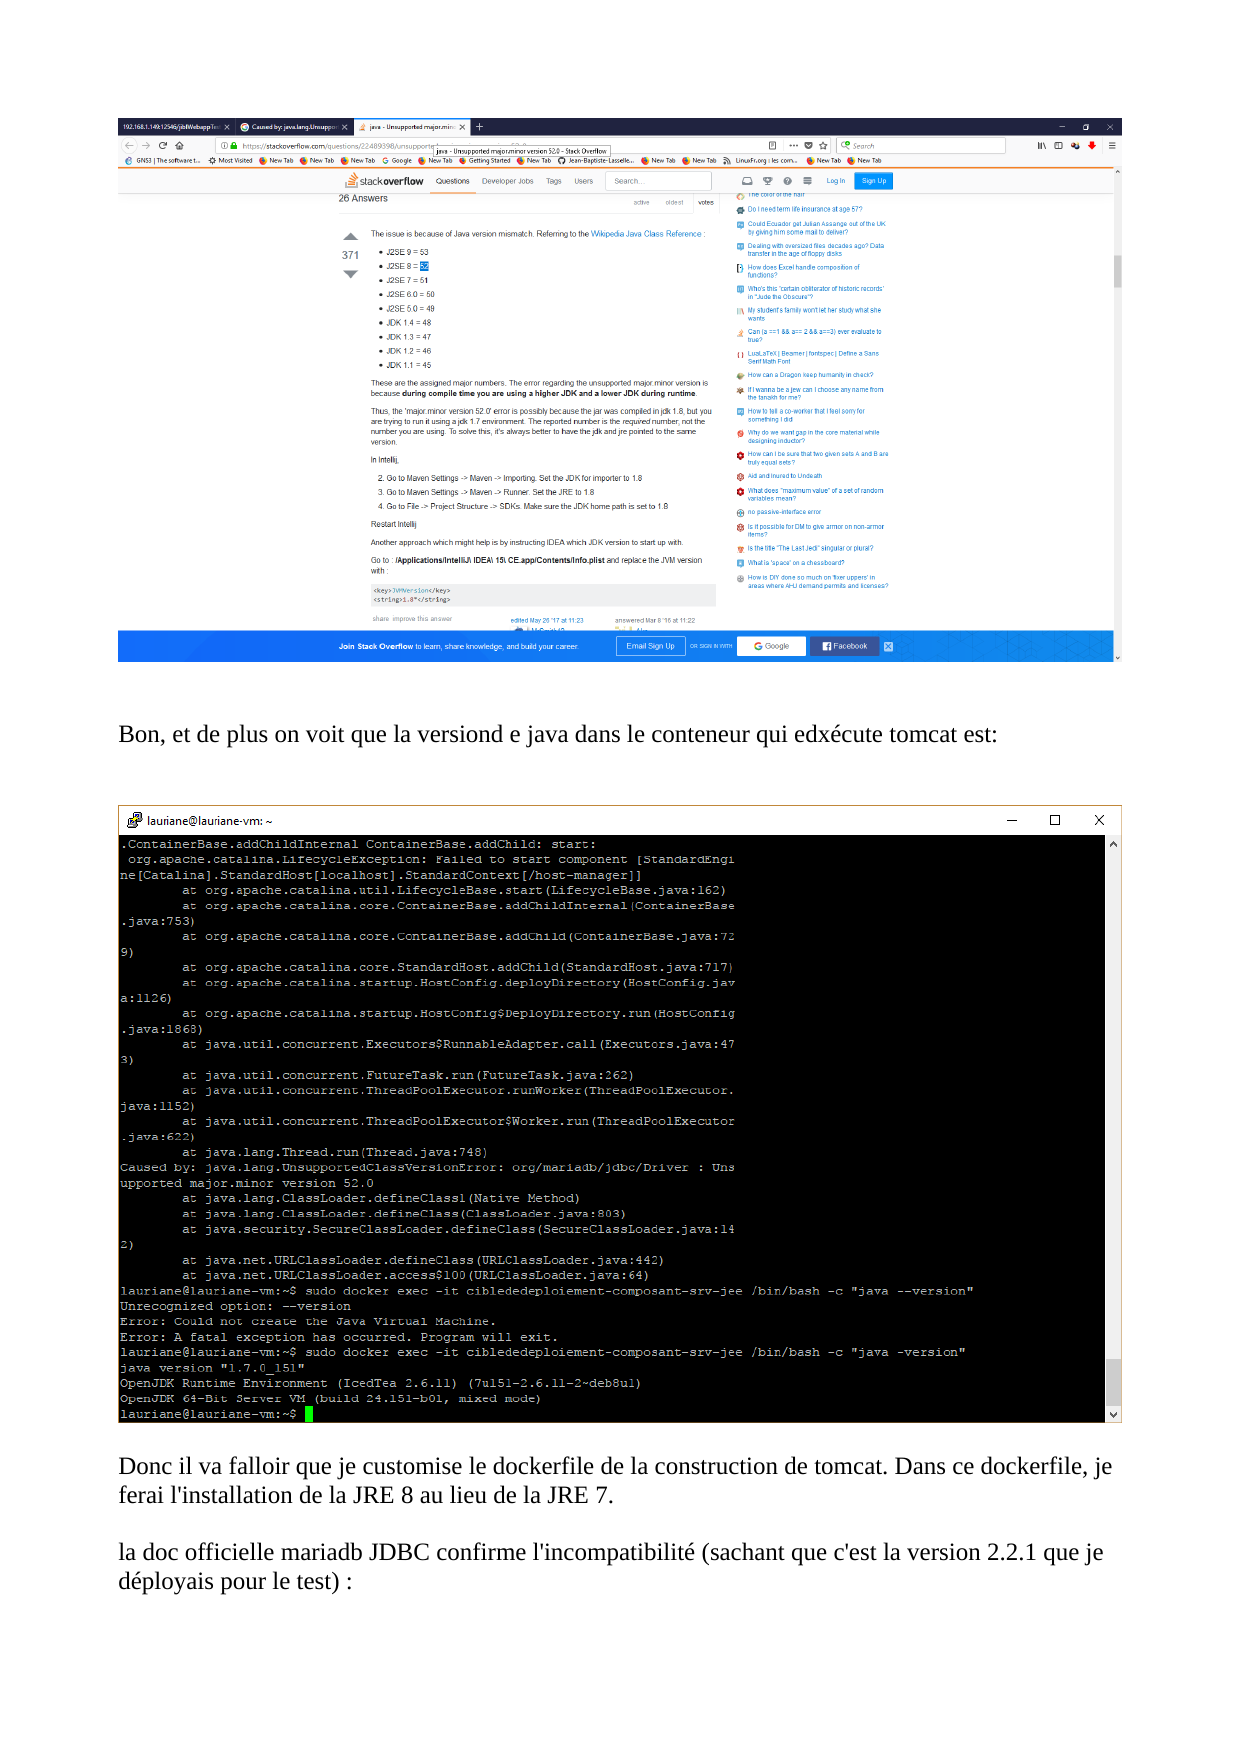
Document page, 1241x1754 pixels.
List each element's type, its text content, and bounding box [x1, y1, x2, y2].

text la doc officielle mariadb JDBC confirme l'incompatibilité (sachant que c'est la version 2.2.1 que je déployais pour le test) : [118, 1537, 1122, 1595]
picture [118, 805, 1122, 1423]
text Bon, et de plus on voit que la versiond e java dans le conteneur qui edxécute tomcat est: [118, 719, 1122, 748]
picture [118, 118, 1122, 662]
text Donc il va falloir que je customise le dockerfile de la construction de tomcat. Dans ce dockerfile, je ferai l'installation de la JRE 8 au lieu de la JRE 7. [118, 1451, 1122, 1508]
